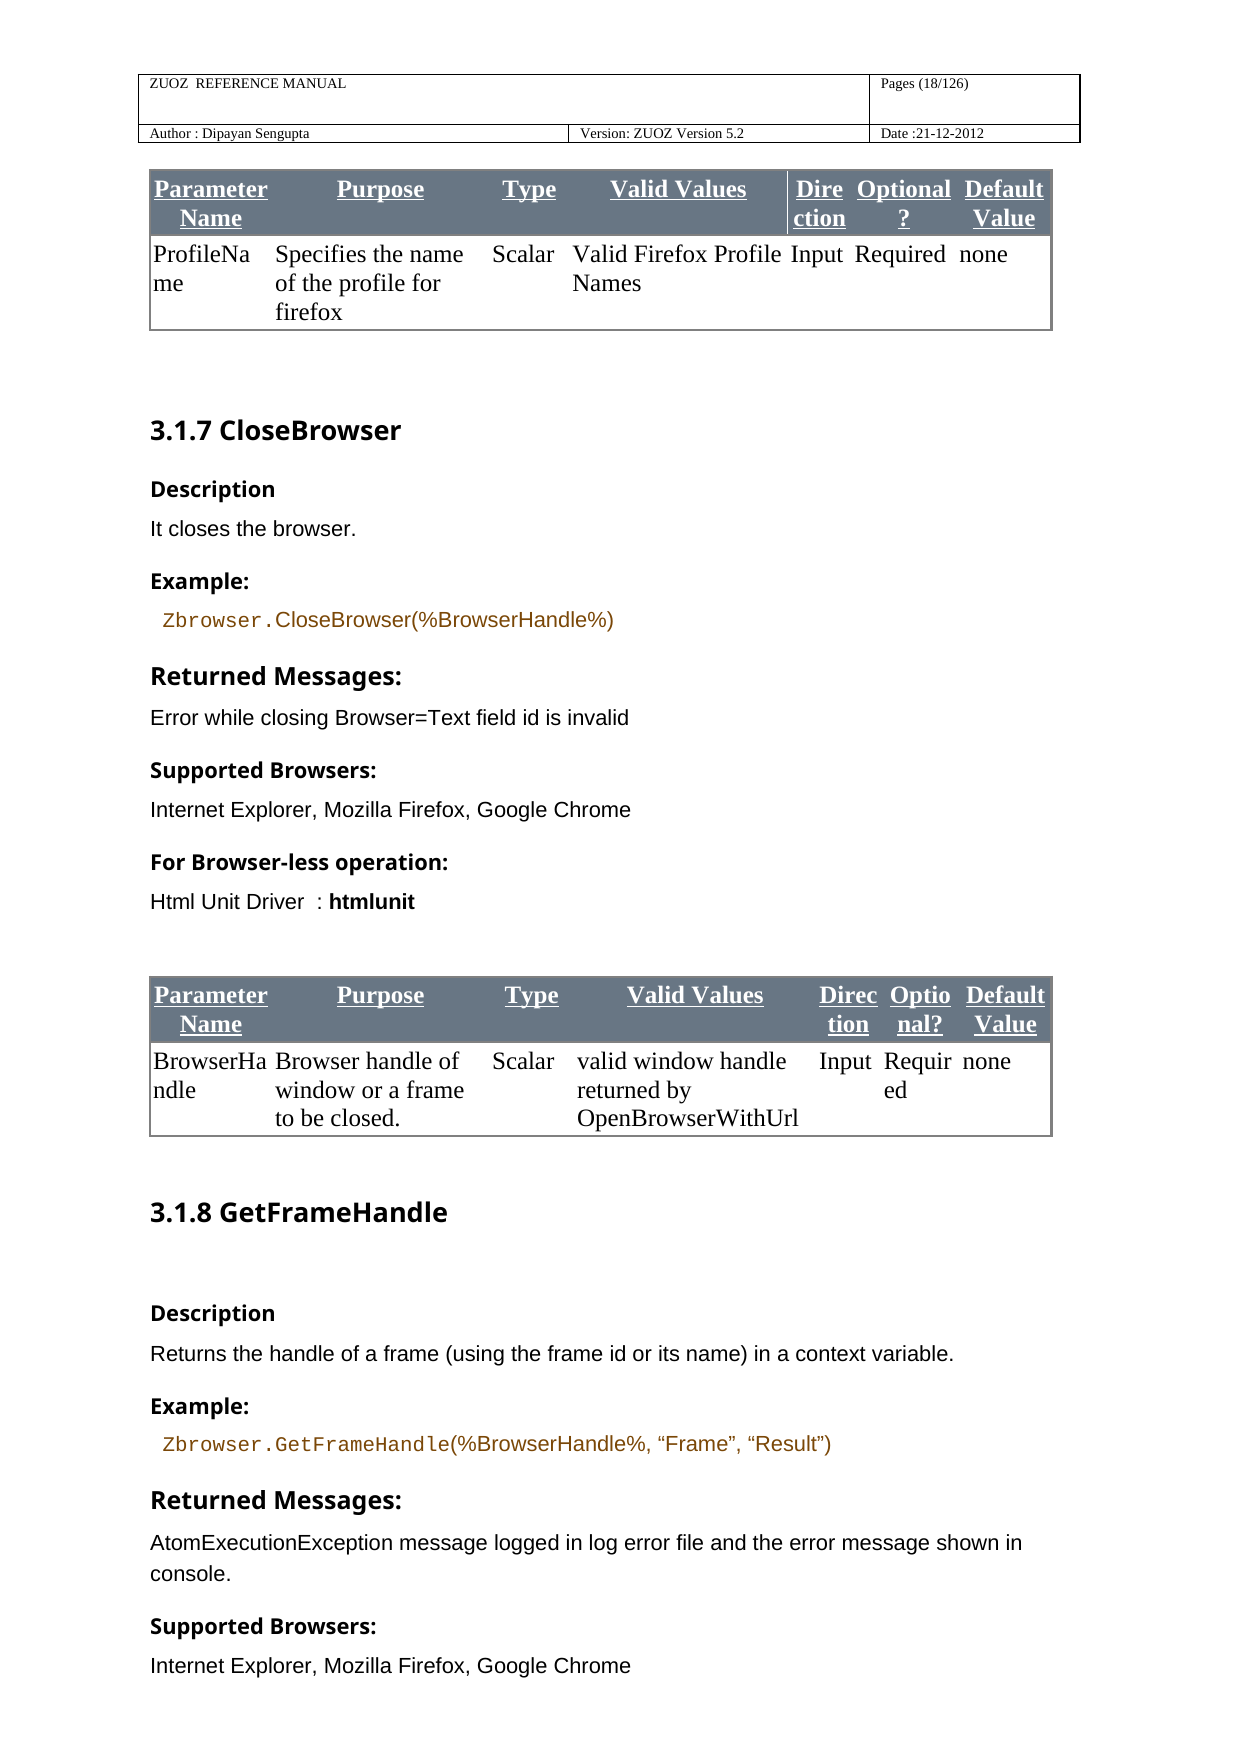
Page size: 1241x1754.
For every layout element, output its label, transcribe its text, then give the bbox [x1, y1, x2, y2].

table_header Parameter Name [151, 171, 272, 234]
subtitle For Browser-less operation: [150, 847, 1050, 877]
subtitle Supported Browsers: [150, 755, 1050, 785]
table_header Purpose [272, 171, 489, 234]
table_cell Specifies the name of the profile for firefox [272, 236, 489, 328]
table_cell Browser handle of window or a frame to be closed. [272, 1043, 489, 1135]
table_header Default Value [959, 978, 1050, 1041]
table_cell ProfileName [151, 236, 272, 328]
table_header Direction [816, 978, 881, 1041]
table_header Purpose [272, 978, 489, 1041]
table_cell Valid Firefox Profile Names [569, 236, 787, 328]
text It closes the browser. [150, 510, 1050, 541]
table_header Optional? [881, 978, 959, 1041]
subtitle 3.1.7 CloseBrowser [150, 412, 1050, 449]
table_cell none [959, 1043, 1050, 1135]
table_cell Required [881, 1043, 959, 1135]
text Zbrowser.GetFrameHandle(%BrowserHandle%, “Frame”, “Result”) [150, 1427, 1050, 1458]
subtitle Description [150, 474, 1050, 503]
table_cell valid window handle returned by OpenBrowserWithUrl [574, 1043, 816, 1135]
text Zbrowser.CloseBrowser(%BrowserHandle%) [150, 602, 1050, 633]
table_header Direction [788, 171, 851, 234]
subtitle Returned Messages: [150, 658, 1050, 692]
subtitle 3.1.8 GetFrameHandle [150, 1193, 1050, 1230]
subtitle Supported Browsers: [150, 1611, 1050, 1641]
subtitle Description [150, 1298, 1050, 1328]
text Error while closing Browser=Text field id is invalid [150, 699, 1050, 730]
text Returns the handle of a frame (using the frame id or its name) in a context variable. [150, 1334, 1050, 1366]
table_header Parameter Name [151, 978, 272, 1041]
table_header Type [489, 171, 569, 234]
subtitle Example: [150, 1391, 1050, 1421]
table_header Type [489, 978, 574, 1041]
subtitle Returned Messages: [150, 1483, 1050, 1517]
table_cell Scalar [489, 236, 569, 328]
table_cell Input [788, 236, 851, 328]
text Internet Explorer, Mozilla Firefox, Google Chrome [150, 791, 1050, 822]
table_cell none [956, 236, 1050, 328]
subtitle Example: [150, 566, 1050, 596]
table_cell Scalar [489, 1043, 574, 1135]
table_header Valid Values [574, 978, 816, 1041]
table_cell Required [851, 236, 956, 328]
table_cell Input [816, 1043, 881, 1135]
text AtomExecutionException message logged in log error file and the error message shown in console. [150, 1523, 1050, 1586]
text Html Unit Driver : htmlunit [150, 883, 1050, 914]
table_cell BrowserHandle [151, 1043, 272, 1135]
table_header Optional? [851, 171, 956, 234]
text Internet Explorer, Mozilla Firefox, Google Chrome [150, 1647, 1050, 1678]
table_header Valid Values [569, 171, 787, 234]
table_header Default Value [956, 171, 1050, 234]
